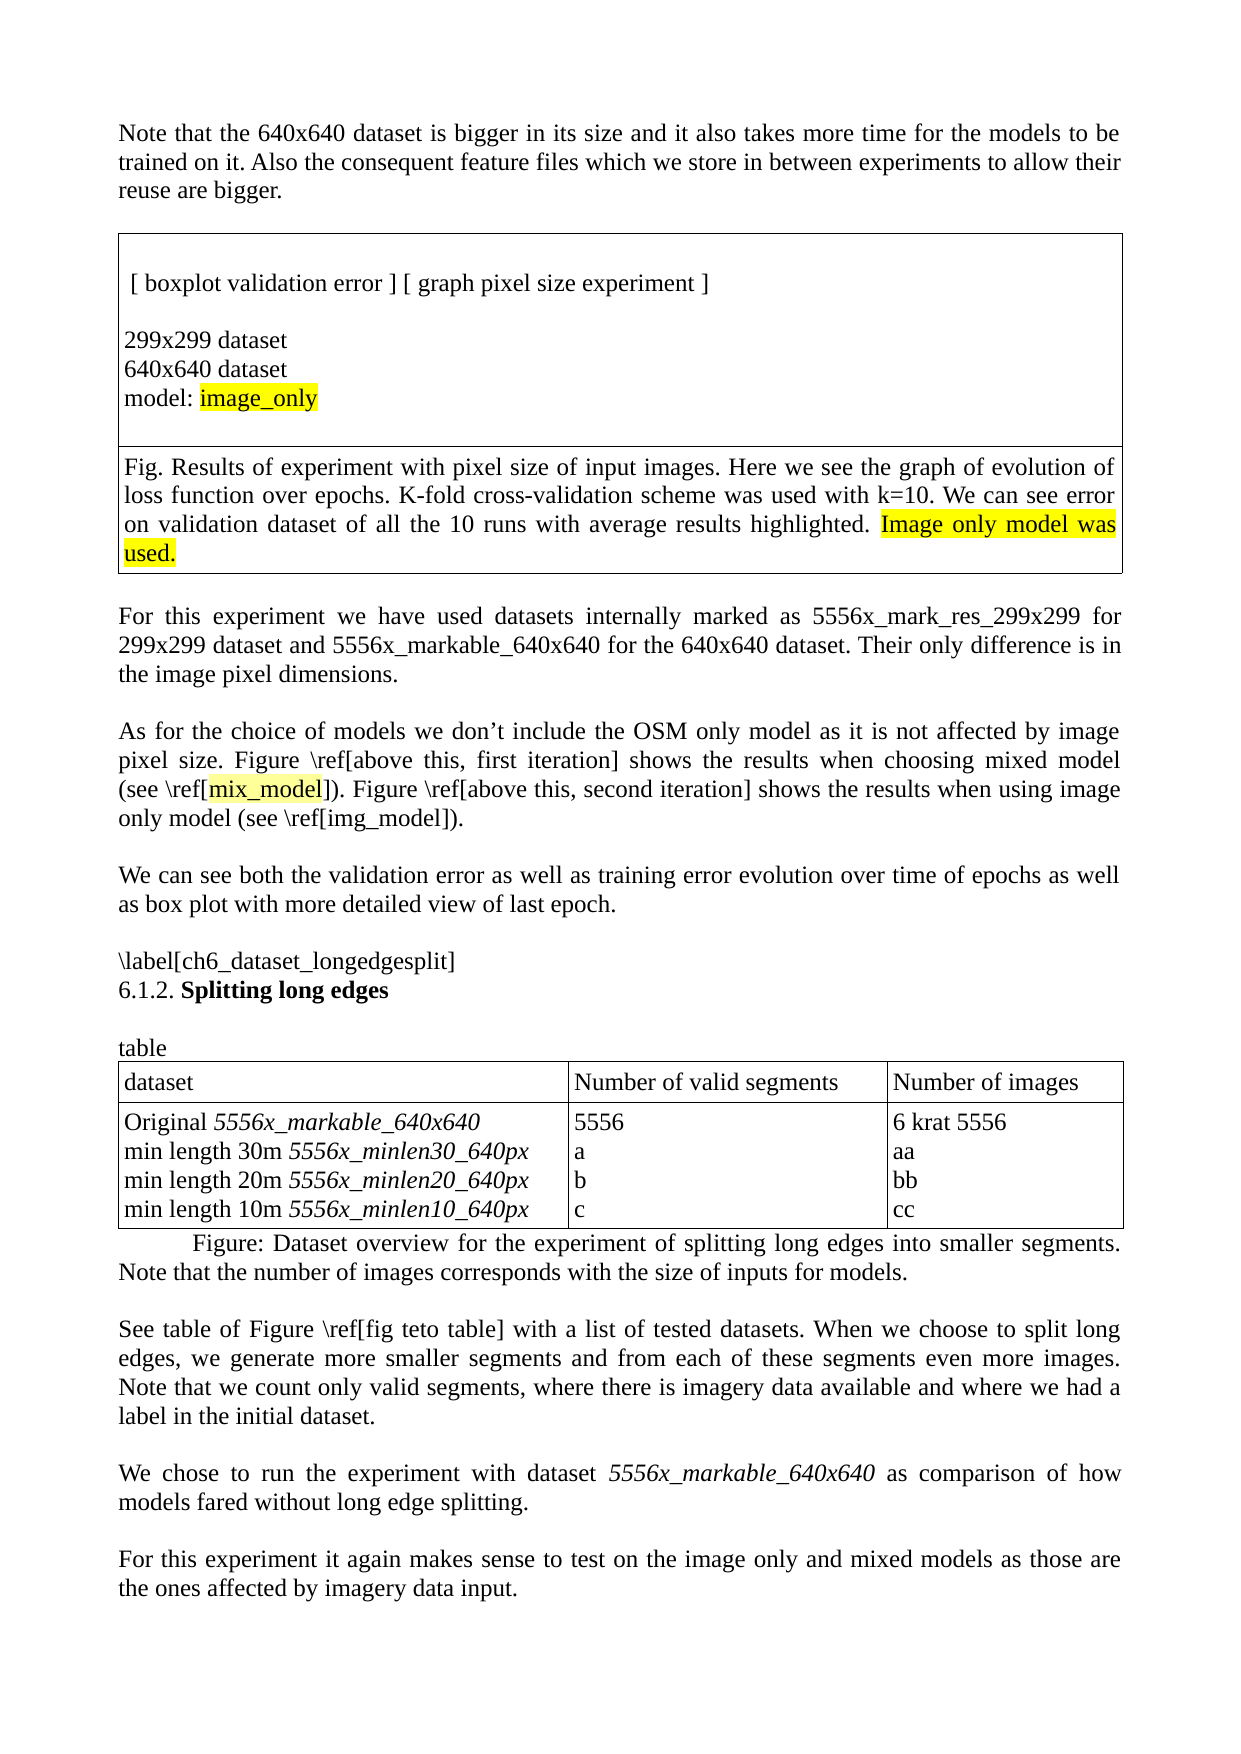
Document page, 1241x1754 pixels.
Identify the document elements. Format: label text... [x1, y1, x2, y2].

text \label[ch6_dataset_longedgesplit] [118, 946, 1122, 975]
text table [118, 1033, 1122, 1061]
text We can see both the validation error as well as training error evolution over time of epochs as well as box plot with more detailed view of last epoch. [118, 860, 1122, 918]
text Note that the 640x640 dataset is bigger in its size and it also takes more time for the models to be trained on it. Also the consequent feature files which we store in between experiments to allow their reuse are bigger. [118, 118, 1122, 204]
text 6.1.2. Splitting long edges [118, 975, 1122, 1004]
text We chose to run the experiment with dataset 5556x_markable_640x640 as comparison of how models fared without long edge splitting. [118, 1458, 1122, 1516]
text As for the choice of models we don’t include the OSM only model as it is not affected by image pixel size. Figure \ref[above this, first iteration] shows the results when choosing mixed model (see \ref[mix_model]). Figure \ref[above this, second iteration] shows the results when using image only model (see \ref[img_model]). [118, 716, 1122, 831]
table_header [ boxplot validation error ] [ graph pixel size experiment ] 299x299 dataset 640x640 dataset model: image_only [119, 234, 1122, 446]
table_header Number of images [888, 1062, 1123, 1102]
table_cell 6 krat 5556 aa bb cc [888, 1103, 1123, 1228]
text See table of Figure \ref[fig teto table] with a list of tested datasets. When we choose to split long edges, we generate more smaller segments and from each of these segments even more images. Note that we count only valid segments, where there is imagery data available and where we had a label in the initial dataset. [118, 1314, 1122, 1429]
text For this experiment we have used datasets internally marked as 5556x_mark_res_299x299 for 299x299 dataset and 5556x_markable_640x640 for the 640x640 dataset. Their only difference is in the image pixel dimensions. [118, 601, 1122, 688]
table_cell Fig. Results of experiment with pixel size of input images. Here we see the graph of evolution of loss function over epochs. K-fold cross-validation scheme was used with k=10. We can see error on validation dataset of all the 10 runs with average results highlighted. Image only model was used. [119, 447, 1122, 572]
table_cell 5556 a b c [569, 1103, 887, 1228]
text Figure: Dataset overview for the experiment of splitting long edges into smaller segments. Note that the number of images corresponds with the size of inputs for models. [118, 1229, 1122, 1286]
table_cell Original 5556x_markable_640x640 min length 30m 5556x_minlen30_640px min length 20m 5556x_minlen20_640px min length 10m 5556x_minlen10_640px [119, 1103, 568, 1228]
table_header Number of valid segments [569, 1062, 887, 1102]
table_header dataset [119, 1062, 568, 1102]
text For this experiment it again makes sense to test on the image only and mixed models as those are the ones affected by imagery data input. [118, 1544, 1122, 1602]
